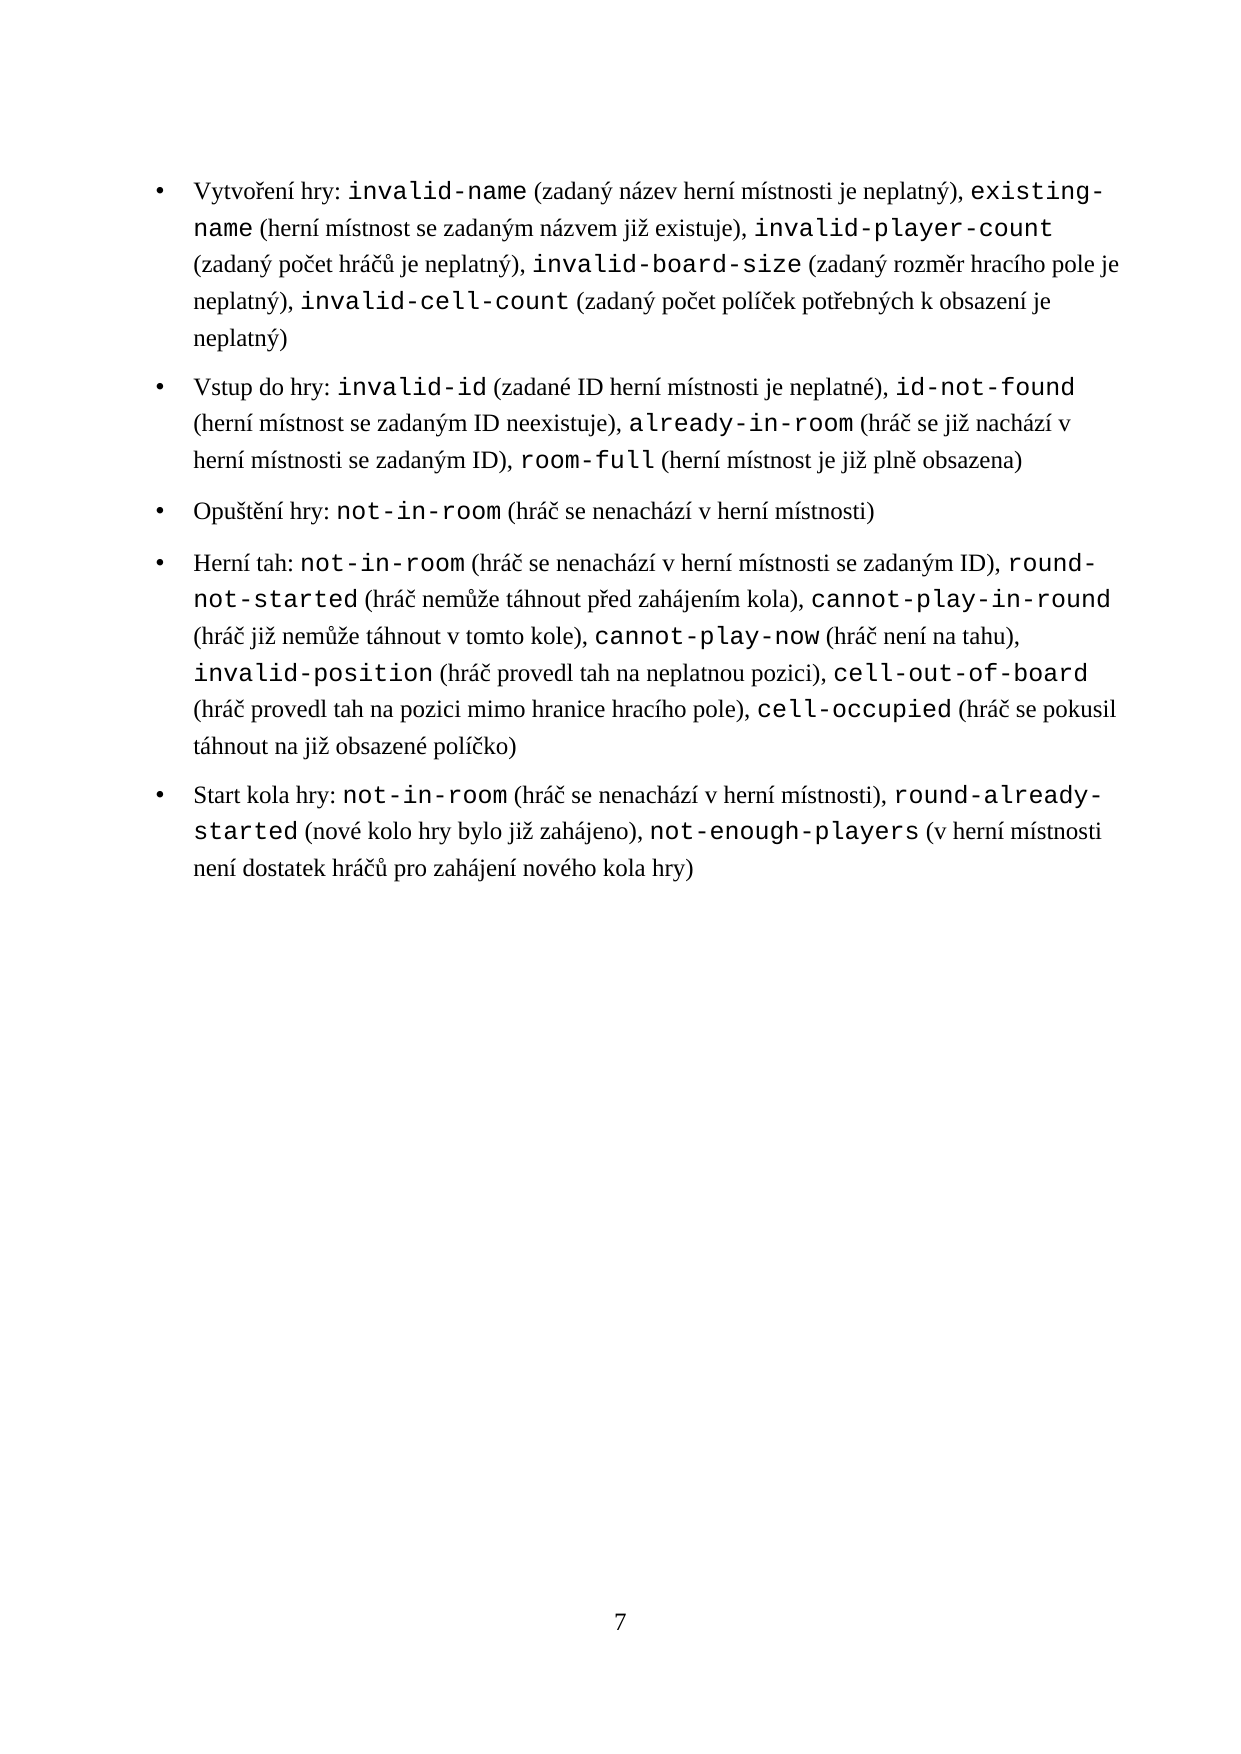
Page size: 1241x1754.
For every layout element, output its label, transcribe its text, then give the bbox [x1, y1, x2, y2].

list Opuštění hry: not-in-room (hráč se nenachází v herní místnosti) [156, 496, 1122, 527]
list Vytvoření hry: invalid-name (zadaný název herní místnosti je neplatný), existing-name (herní místnost se zadaným názvem již existuje), invalid-player-count (zadaný počet hráčů je neplatný), invalid-board-size (zadaný rozměr hracího pole je neplatný), invalid-cell-count (zadaný počet políček potřebných k obsazení je neplatný) [156, 176, 1122, 351]
list Vstup do hry: invalid-id (zadané ID herní místnosti je neplatné), id-not-found (herní místnost se zadaným ID neexistuje), already-in-room (hráč se již nachází v herní místnosti se zadaným ID), room-full (herní místnost je již plně obsazena) [156, 372, 1122, 476]
list Herní tah: not-in-room (hráč se nenachází v herní místnosti se zadaným ID), round-not-started (hráč nemůže táhnout před zahájením kola), cannot-play-in-round (hráč již nemůže táhnout v tomto kole), cannot-play-now (hráč není na tahu), invalid-position (hráč provedl tah na neplatnou pozici), cell-out-of-board (hráč provedl tah na pozici mimo hranice hracího pole), cell-occupied (hráč se pokusil táhnout na již obsazené políčko) [156, 548, 1122, 759]
list Start kola hry: not-in-room (hráč se nenachází v herní místnosti), round-already-started (nové kolo hry bylo již zahájeno), not-enough-players (v herní místnosti není dostatek hráčů pro zahájení nového kola hry) [156, 780, 1122, 882]
